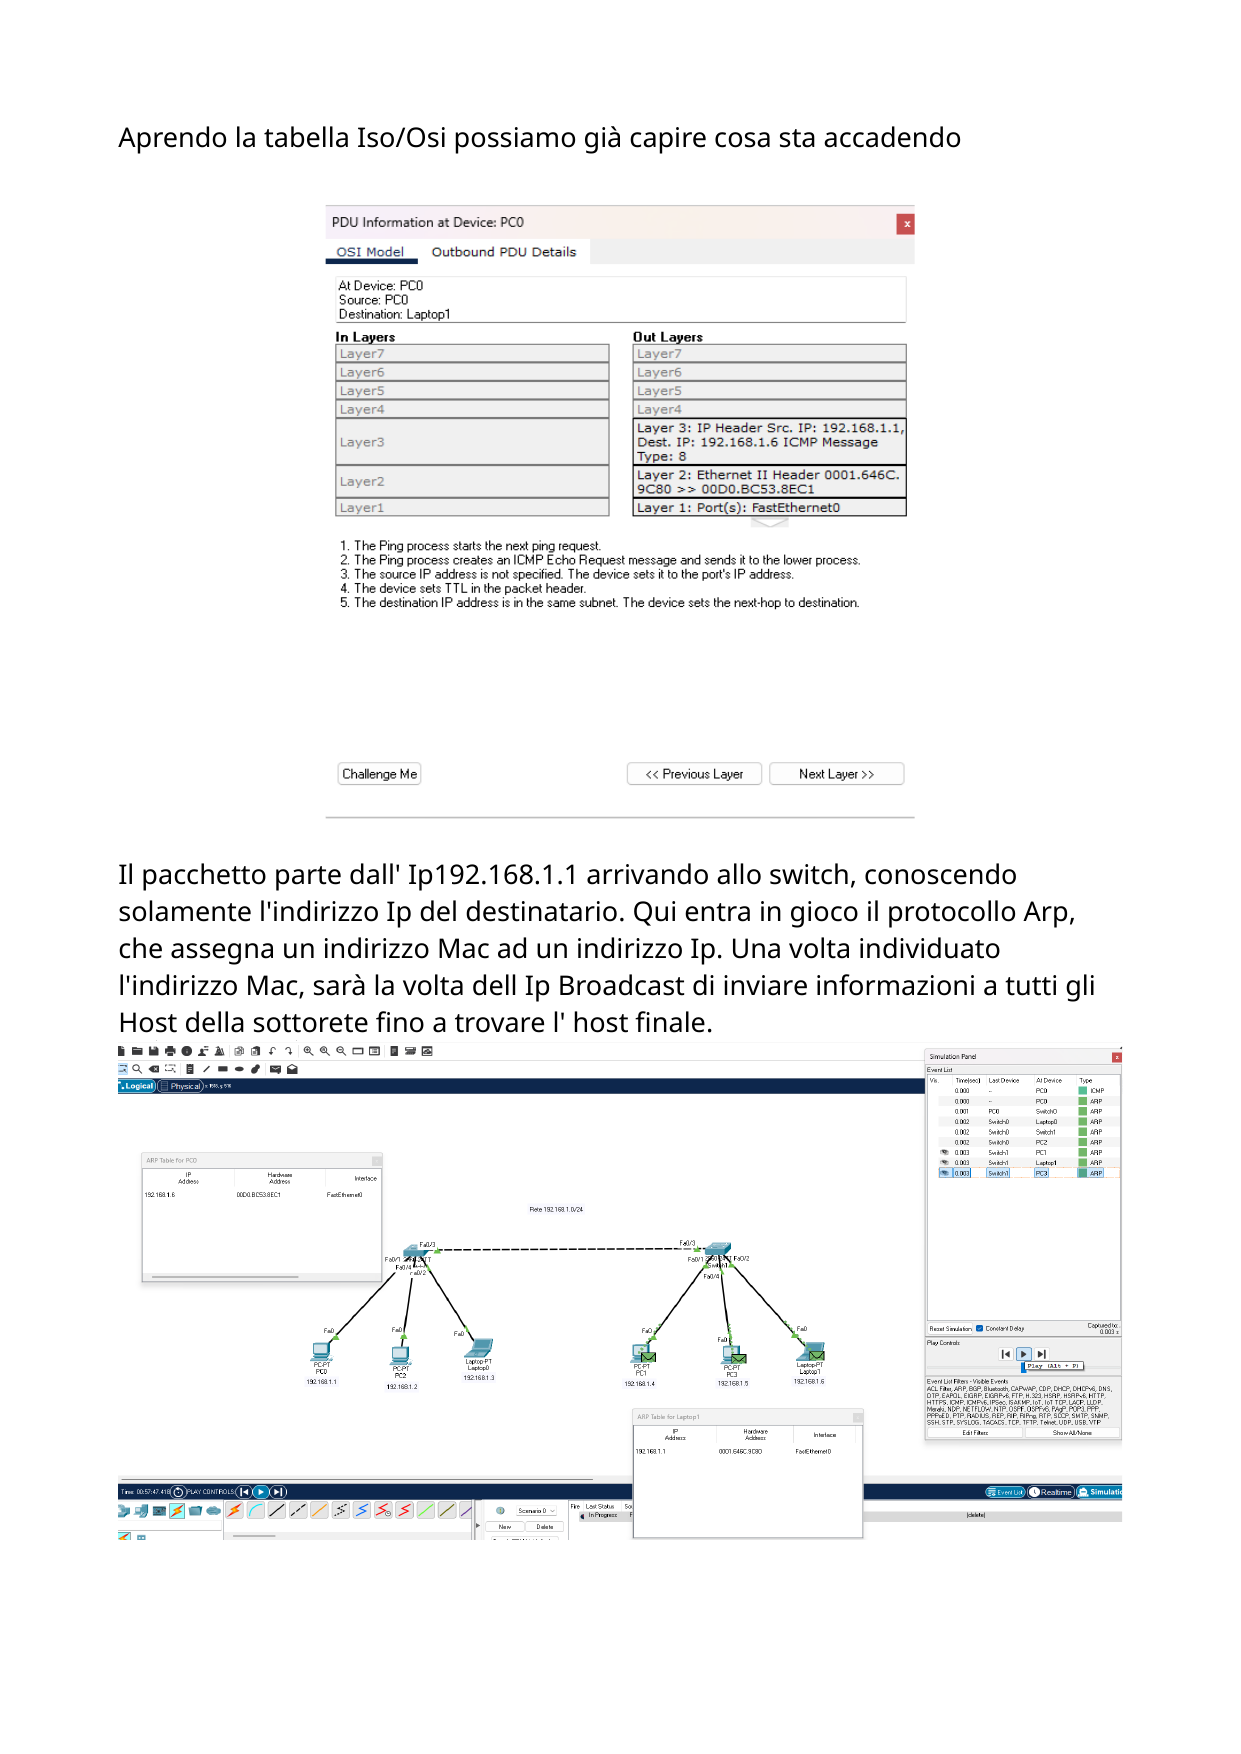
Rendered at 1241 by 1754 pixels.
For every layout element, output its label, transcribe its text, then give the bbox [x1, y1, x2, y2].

text Aprendo la tabella Iso/Osi possiamo già capire cosa sta accadendo [118, 118, 1122, 155]
text Il pacchetto parte dall' Ip192.168.1.1 arrivando allo switch, conoscendo solamente l'indirizzo Ip del destinatario. Qui entra in gioco il protocollo Arp, che assegna un indirizzo Mac ad un indirizzo Ip. Una volta individuato l'indirizzo Mac, sarà la volta dell Ip Broadcast di inviare informazioni a tutti gli Host della sottorete fino a trovare l' host finale. [118, 856, 1122, 1040]
picture [325, 204, 915, 819]
picture [118, 1040, 1123, 1540]
